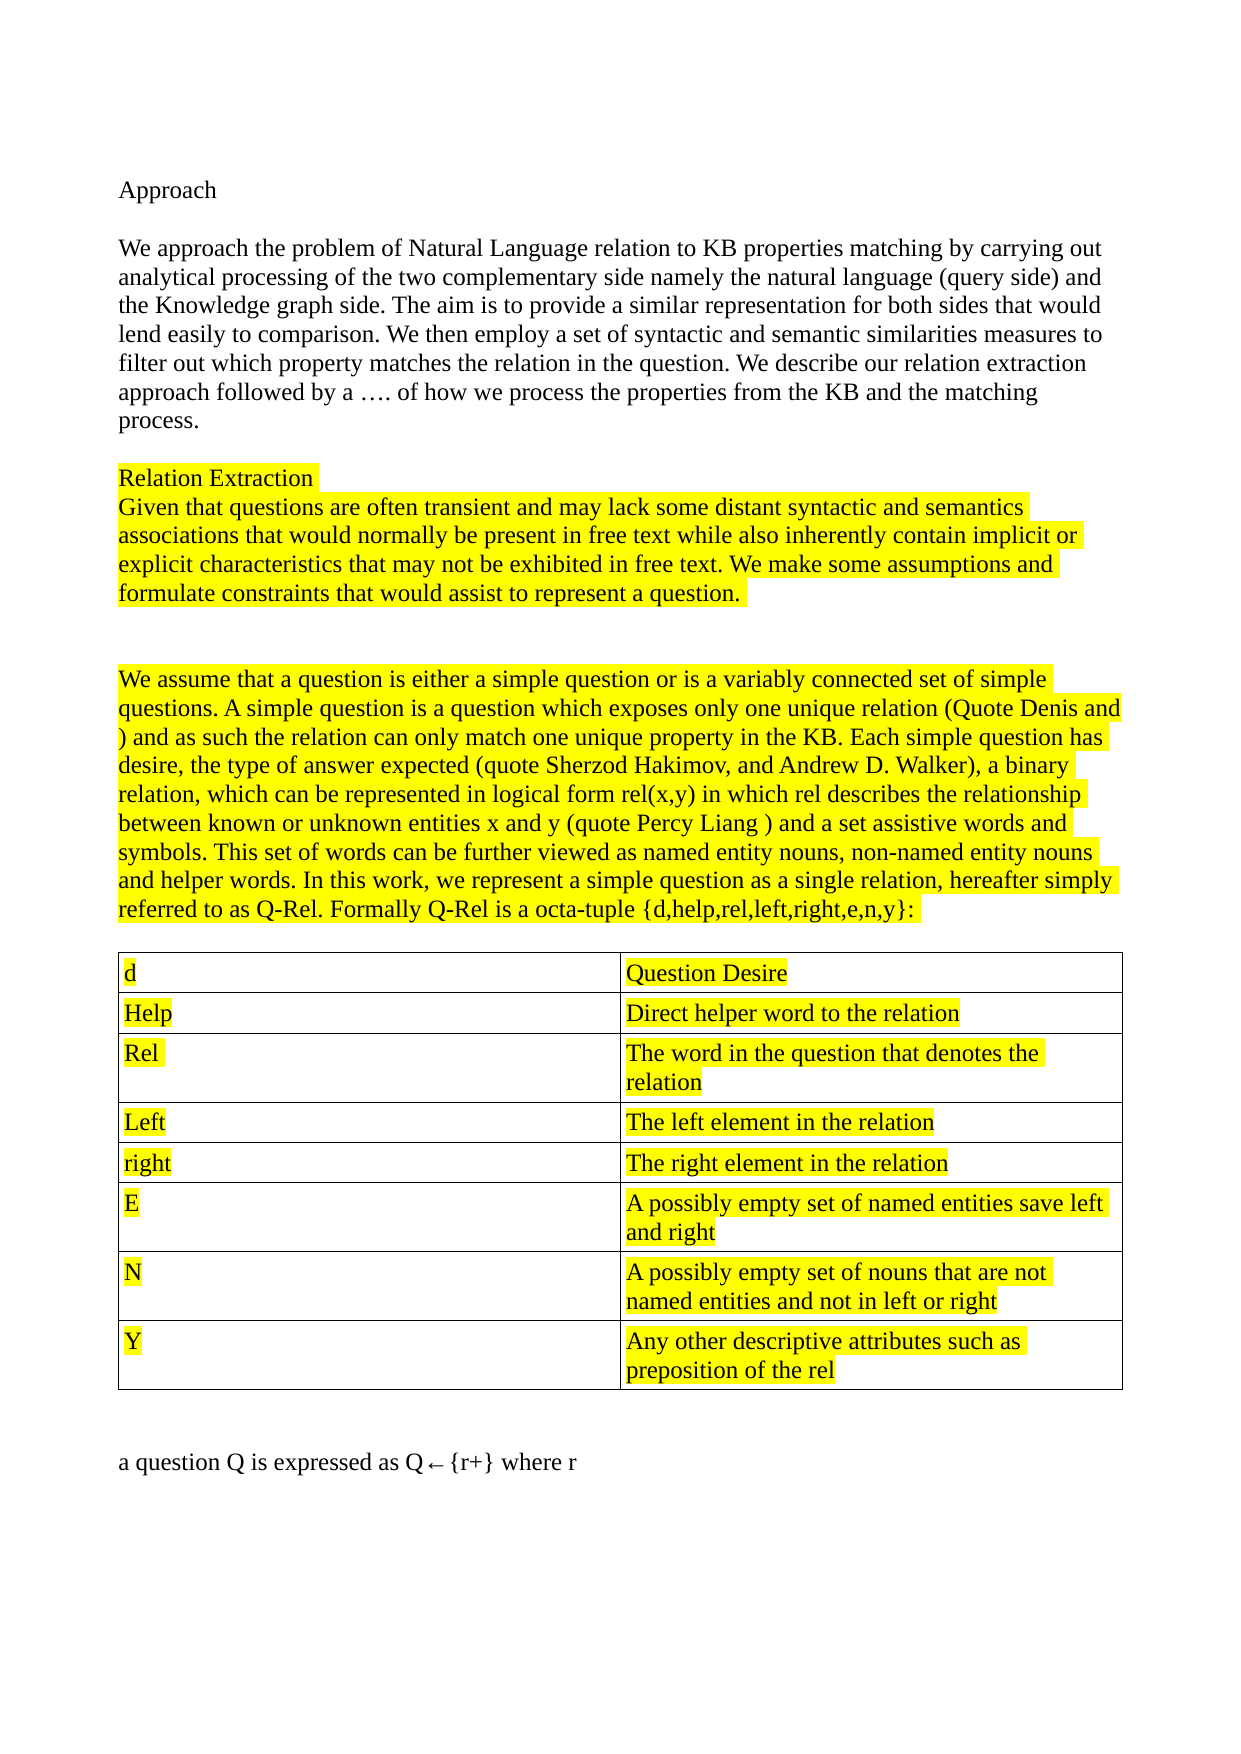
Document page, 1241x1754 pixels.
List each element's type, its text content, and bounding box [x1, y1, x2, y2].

table_cell E [119, 1183, 620, 1251]
table_cell Direct helper word to the relation [621, 993, 1122, 1032]
text We approach the problem of Natural Language relation to KB properties matching by carrying out analytical processing of the two complementary side namely the natural language (query side) and the Knowledge graph side. The aim is to provide a similar representation for both sides that would lend easily to comparison. We then employ a set of syntactic and semantic similarities measures to filter out which property matches the relation in the question. We describe our relation extraction approach followed by a …. of how we process the properties from the KB and the matching process. [118, 233, 1122, 434]
text Relation Extraction [118, 463, 1122, 492]
table_cell A possibly empty set of named entities save left and right [621, 1183, 1122, 1251]
table_header d [119, 953, 620, 992]
text a question Q is expressed as Q←{r+} where r [118, 1447, 1122, 1476]
table_cell Any other descriptive attributes such as preposition of the rel [621, 1321, 1122, 1389]
table_cell Help [119, 993, 620, 1032]
text We assume that a question is either a simple question or is a variably connected set of simple questions. A simple question is a question which exposes only one unique relation (Quote Denis and ) and as such the relation can only match one unique property in the KB. Each simple question has desire, the type of answer expected (quote Sherzod Hakimov, and Andrew D. Walker), a binary relation, which can be represented in logical form rel(x,y) in which rel describes the relationship between known or unknown entities x and y (quote Percy Liang ) and a set assistive words and symbols. This set of words can be further viewed as named entity nouns, non-named entity nouns and helper words. In this work, we represent a simple question as a single relation, hereafter simply referred to as Q-Rel. Formally Q-Rel is a octa-tuple {d,help,rel,left,right,e,n,y}: [118, 664, 1122, 923]
text Given that questions are often transient and may lack some distant syntactic and semantics associations that would normally be present in free text while also inherently contain implicit or explicit characteristics that may not be exhibited in free text. We make some assumptions and formulate constraints that would assist to represent a question. [118, 492, 1122, 607]
table_cell The left element in the relation [621, 1103, 1122, 1142]
table_cell The right element in the relation [621, 1143, 1122, 1182]
table_cell right [119, 1143, 620, 1182]
table_header Question Desire [621, 953, 1122, 992]
table_cell Rel [119, 1034, 620, 1102]
text Approach [118, 176, 1122, 204]
table_cell Left [119, 1103, 620, 1142]
table_cell Y [119, 1321, 620, 1389]
table_cell The word in the question that denotes the relation [621, 1034, 1122, 1102]
table_cell A possibly empty set of nouns that are not named entities and not in left or right [621, 1252, 1122, 1320]
table_cell N [119, 1252, 620, 1320]
